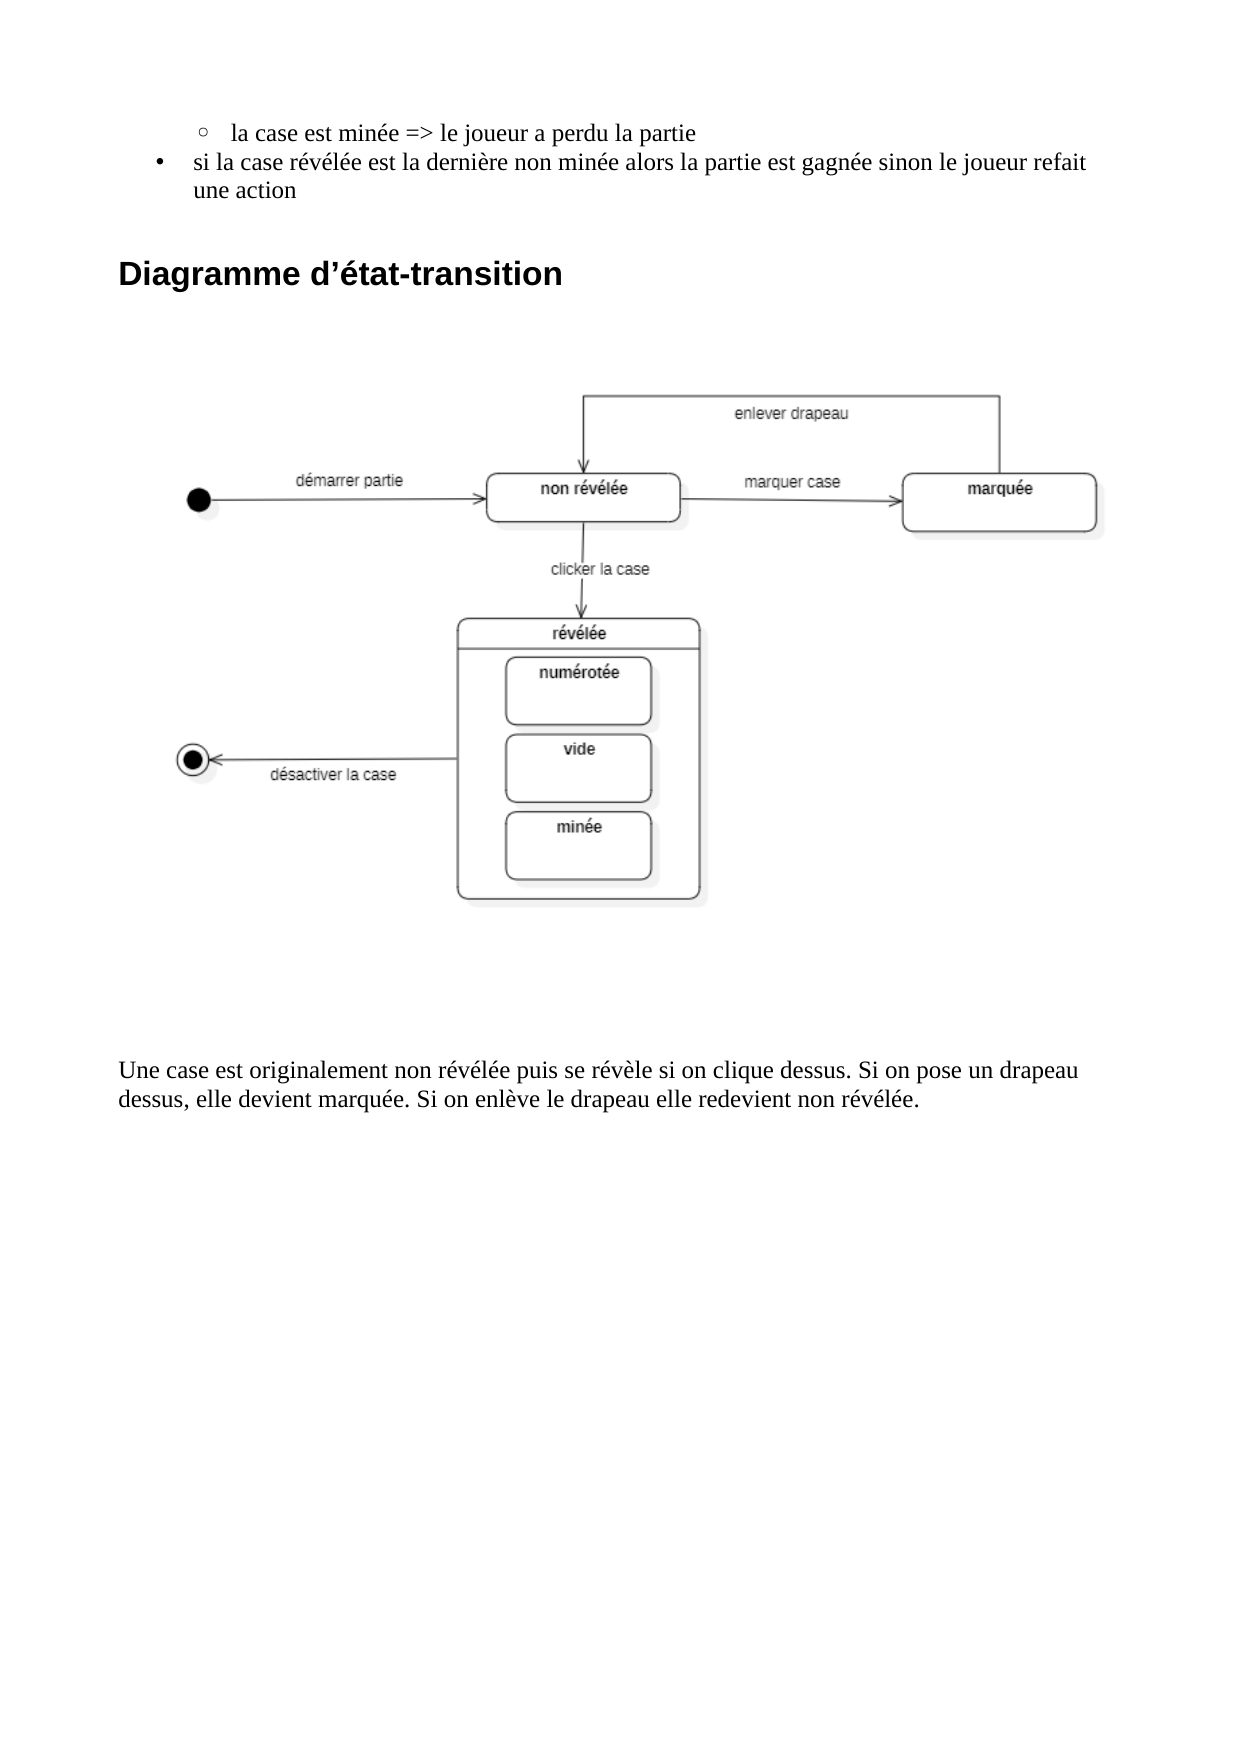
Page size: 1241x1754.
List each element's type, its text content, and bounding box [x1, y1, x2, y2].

text Une case est originalement non révélée puis se révèle si on clique dessus. Si on pose un drapeau dessus, elle devient marquée. Si on enlève le drapeau elle redevient non révélée. [118, 1055, 1122, 1113]
list si la case révélée est la dernière non minée alors la partie est gagnée sinon le joueur refait une action [156, 147, 1122, 204]
picture [118, 305, 1123, 975]
list la case est minée => le joueur a perdu la partie [193, 118, 1122, 147]
subtitle Diagramme d’état-transition [118, 254, 1122, 293]
